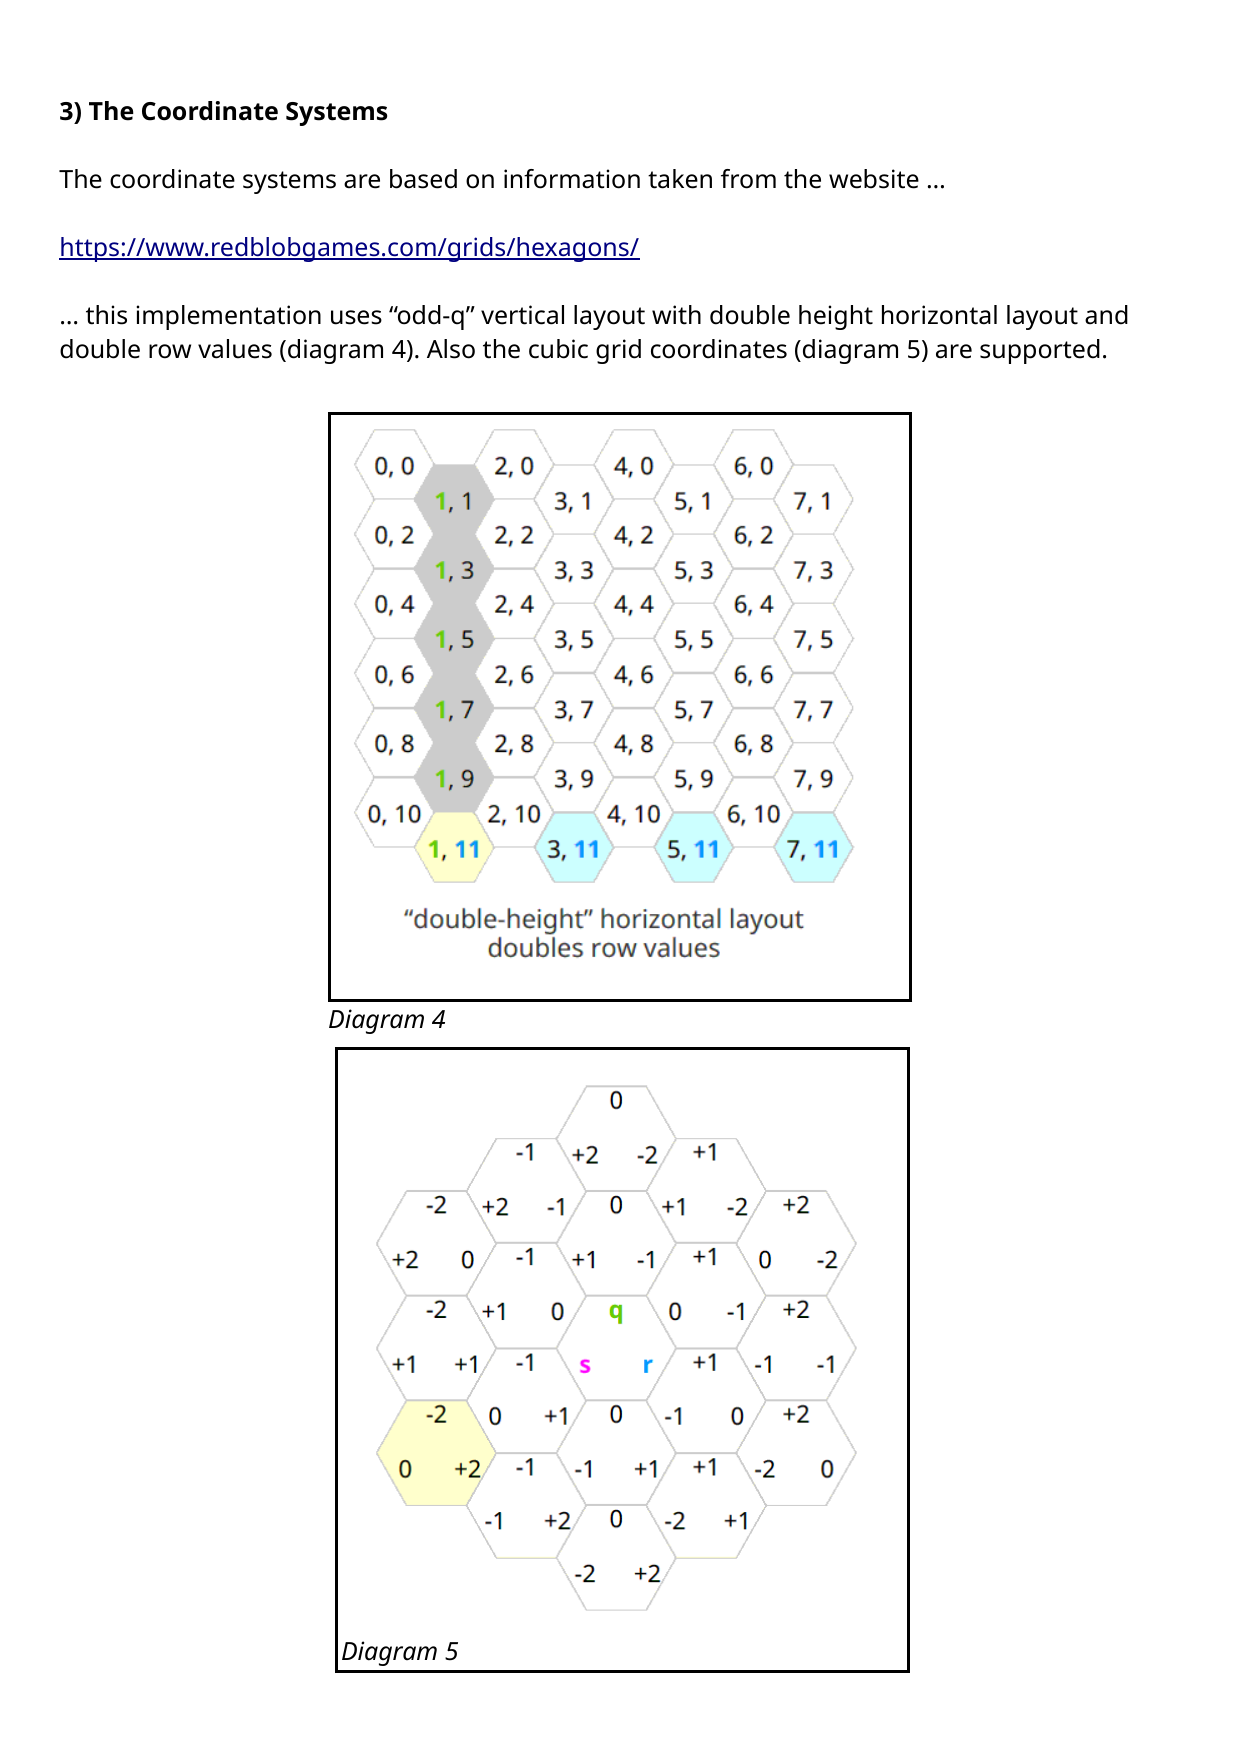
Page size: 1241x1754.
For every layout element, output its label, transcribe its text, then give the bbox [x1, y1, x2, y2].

text Diagram 5 [341, 1634, 904, 1667]
text Diagram 4 [328, 1002, 912, 1036]
text … this implementation uses “odd-q” vertical layout with double height horizontal layout and double row values (diagram 4). Also the cubic grid coordinates (diagram 5) are supported. [59, 297, 1181, 366]
text https://www.redblobgames.com/grids/hexagons/ [59, 229, 1181, 263]
picture [340, 1065, 904, 1634]
text The coordinate systems are based on information taken from the website … [59, 161, 1181, 195]
picture [333, 418, 907, 996]
text [331, 415, 909, 999]
text 3) The Coordinate Systems [59, 93, 1181, 127]
